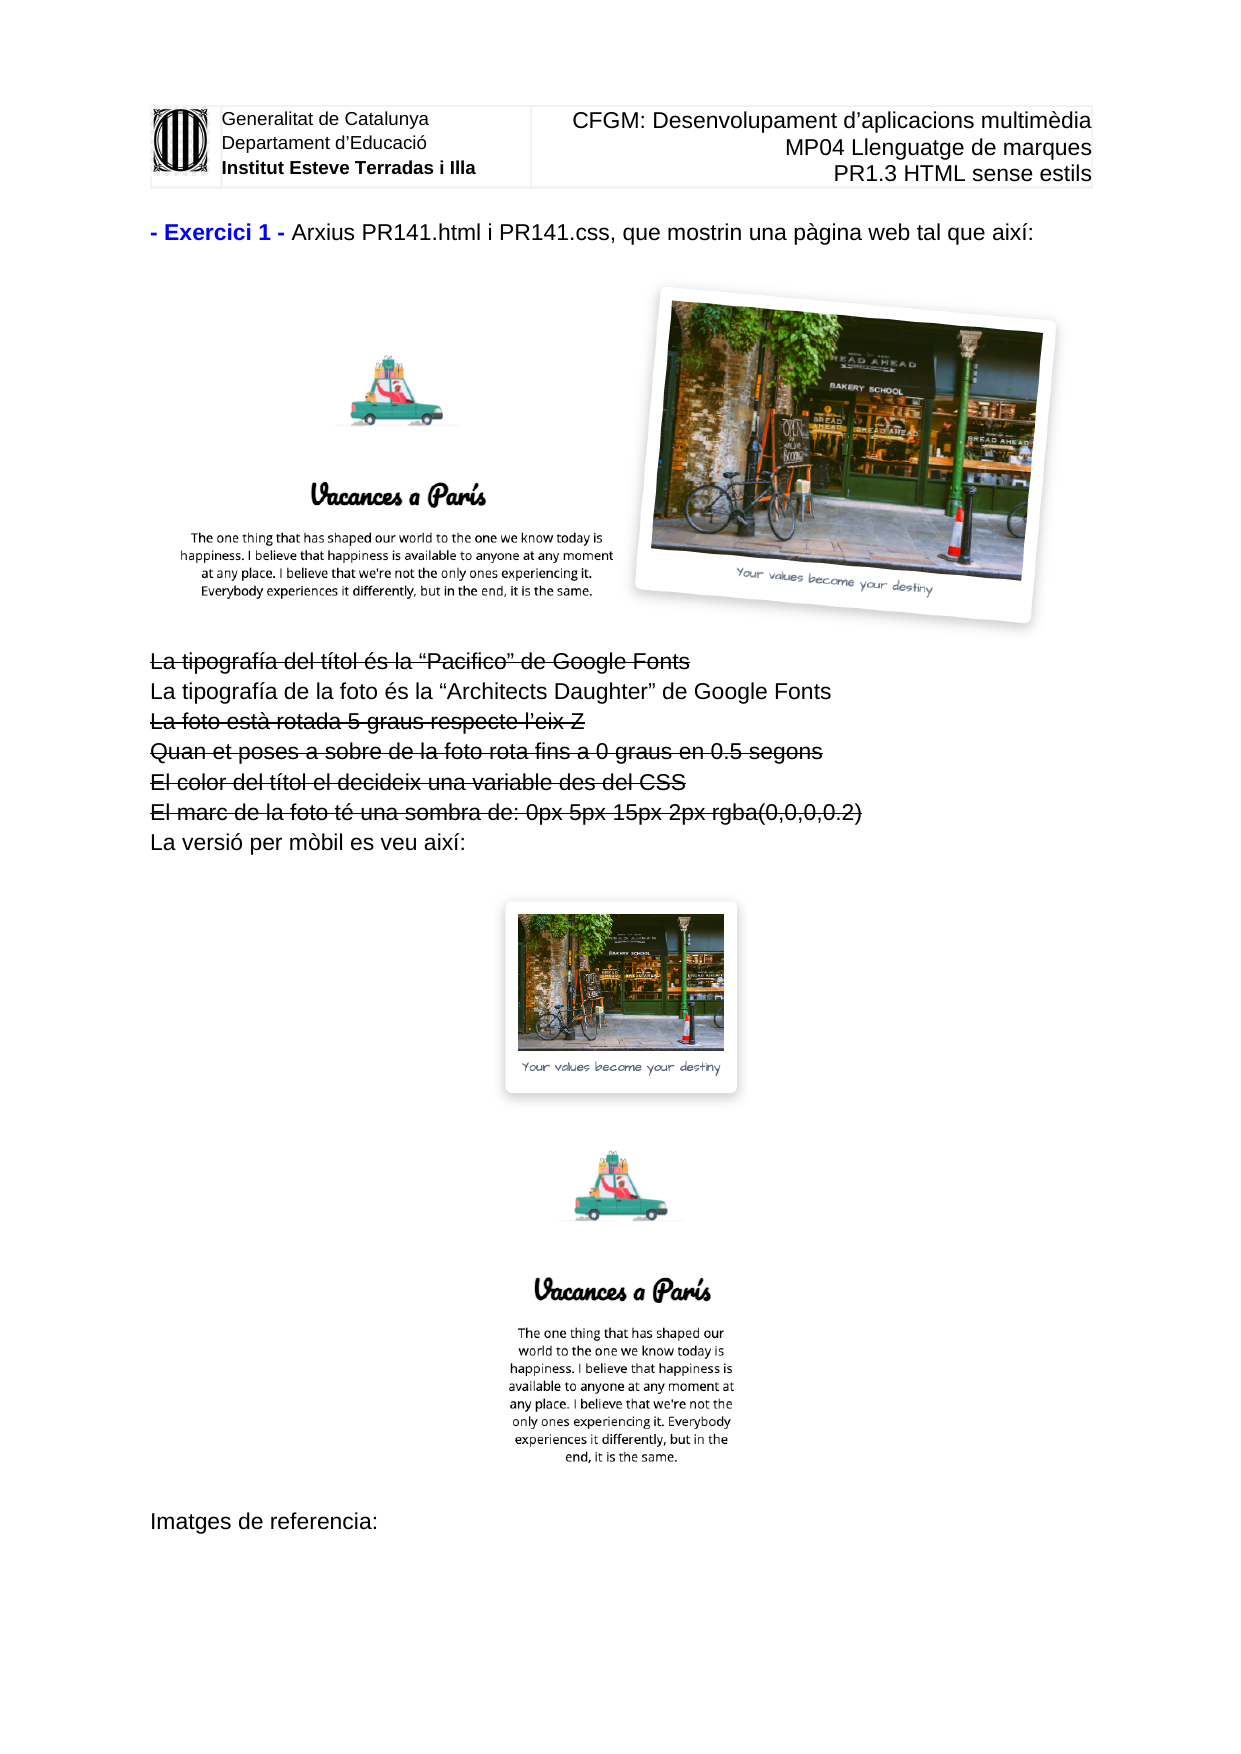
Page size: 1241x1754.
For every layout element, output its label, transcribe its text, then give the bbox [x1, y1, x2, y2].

text La versió per mòbil es veu així: [150, 829, 1090, 855]
text Imatges de referencia: [150, 1508, 1090, 1534]
text El marc de la foto té una sombra de: 0px 5px 15px 2px rgba(0,0,0,0.2) [150, 799, 1090, 825]
text Quan et poses a sobre de la foto rota fins a 0 graus en 0.5 segons [150, 738, 1090, 765]
text La tipografía del títol és la “Pacifico” de Google Fonts [150, 648, 1090, 674]
text - Exercici 1 - Arxius PR141.html i PR141.css, que mostrin una pàgina web tal que així: [150, 219, 1090, 245]
picture [150, 279, 1091, 640]
text La foto està rotada 5 graus respecte l’eix Z [150, 708, 1090, 734]
text El color del títol el decideix una variable des del CSS [150, 768, 1090, 795]
picture [493, 889, 748, 1474]
text La tipografía de la foto és la “Architects Daughter” de Google Fonts [150, 678, 1090, 704]
picture [151, 107, 210, 176]
